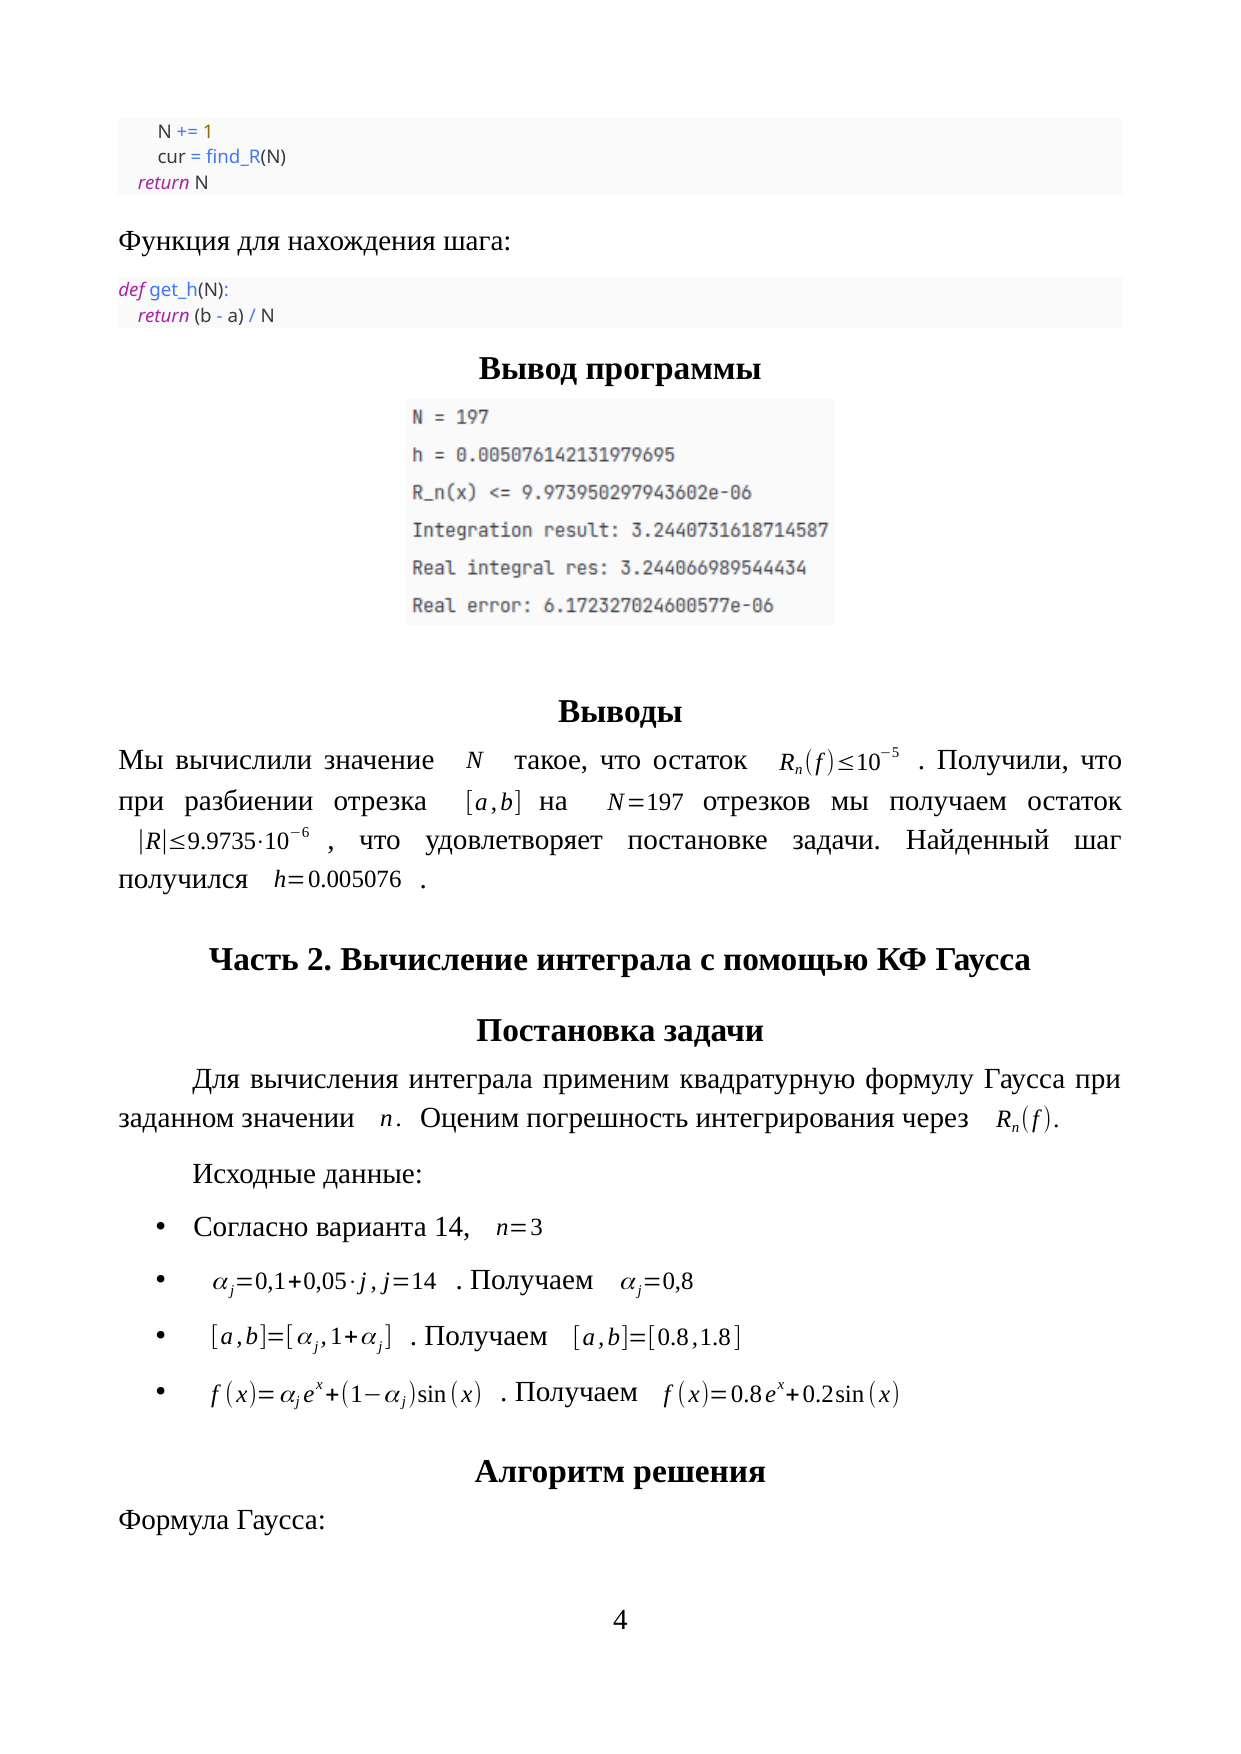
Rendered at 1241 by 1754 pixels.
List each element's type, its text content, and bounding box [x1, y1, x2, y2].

list . Получаем [156, 1318, 1122, 1354]
text N += 1 cur = find_R(N) return N [118, 118, 1122, 195]
list . Получаем [156, 1262, 1122, 1299]
text Исходные данные: [118, 1156, 1122, 1189]
list . Получаем [156, 1374, 1122, 1411]
subtitle Часть 2. Вычисление интеграла с помощью КФ Гаусса [118, 939, 1122, 977]
picture [406, 399, 835, 625]
text Для вычисления интеграла применим квадратурную формулу Гаусса при заданном значении Оценим погрешность интегрирования через [118, 1061, 1122, 1136]
text Мы вычислили значение такое, что остаток . Получили, что при разбиении отрезка на отрезков мы получаем остаток , что удовлетворяет постановке задачи. Найденный шаг получился . [118, 742, 1122, 894]
text def get_h(N): return (b - a) / N [118, 277, 1122, 328]
subtitle Вывод программы [118, 348, 1122, 387]
text Функция для нахождения шага: [118, 223, 1122, 257]
subtitle Постановка задачи [118, 1011, 1122, 1049]
text Формула Гаусса: [118, 1502, 1122, 1535]
list Согласно варианта 14, [156, 1209, 1122, 1243]
subtitle Выводы [118, 691, 1122, 729]
subtitle Алгоритм решения [118, 1451, 1122, 1489]
